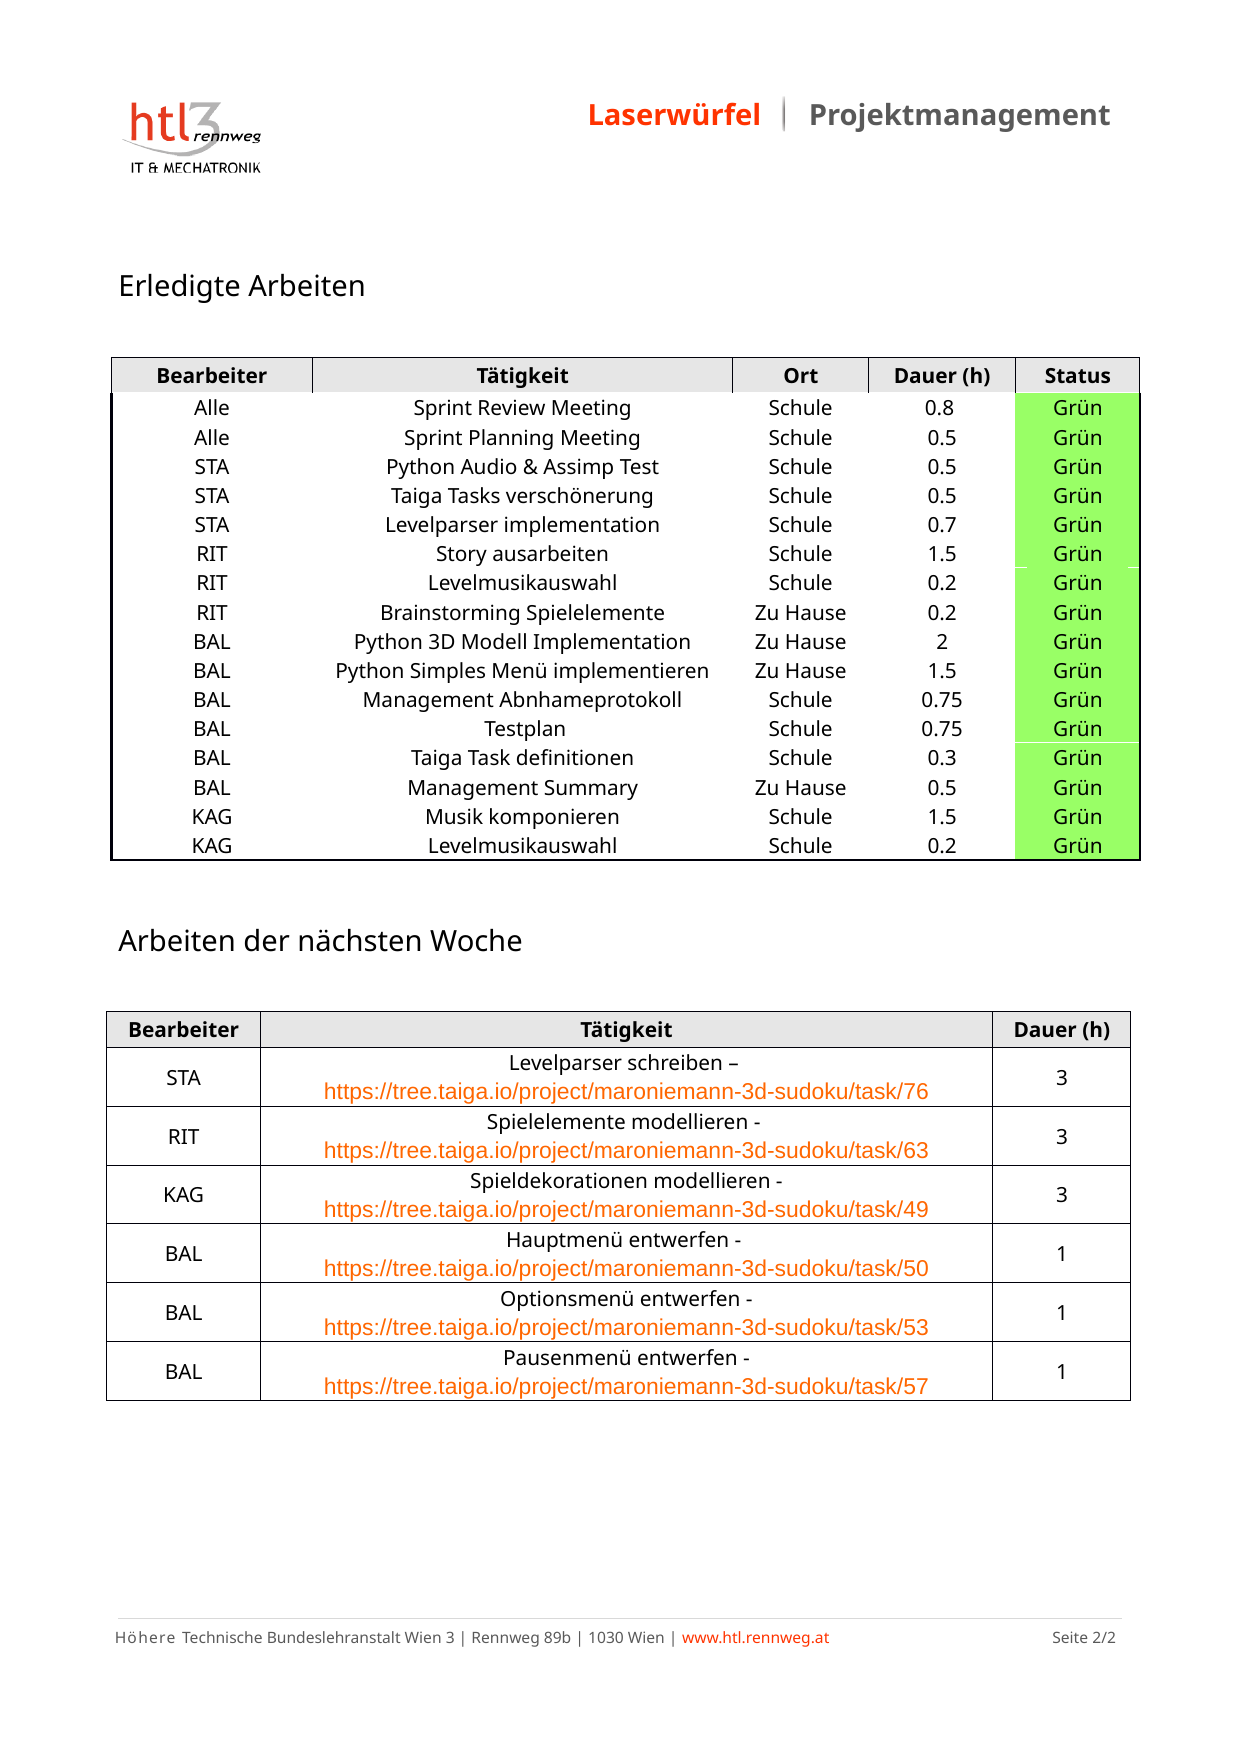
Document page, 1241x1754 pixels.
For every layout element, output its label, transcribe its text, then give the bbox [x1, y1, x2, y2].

table_header Bearbeiter [107, 1012, 260, 1047]
table_cell Taiga Task definitionen [312, 743, 733, 772]
subtitle Erledigte Arbeiten [118, 273, 1122, 303]
table_cell Schule [733, 684, 868, 713]
table_cell Zu Hause [733, 626, 868, 655]
table_cell Grün [1015, 743, 1139, 772]
table_cell BAL [113, 743, 312, 772]
table_cell 0.3 [868, 743, 1015, 772]
table_cell Sprint Review Meeting [312, 393, 733, 422]
table_cell Schule [733, 801, 868, 830]
table_cell Management Summary [312, 772, 733, 801]
table_header Status [1016, 358, 1139, 392]
table_cell Grün [1015, 451, 1139, 480]
table_cell 0.5 [868, 480, 1015, 509]
table_cell Grün [1015, 684, 1139, 713]
table_cell Taiga Tasks verschönerung [312, 480, 733, 509]
table_cell Optionsmenü entwerfen - https://tree.taiga.io/project/maroniemann-3d-sudoku/task/53 [261, 1283, 992, 1341]
table_cell Schule [733, 743, 868, 772]
table_cell Grün [1015, 568, 1027, 597]
table_cell Management Abnhameprotokoll [312, 684, 733, 713]
table_header Dauer (h) [993, 1012, 1130, 1047]
table_cell Grün [1015, 393, 1139, 422]
table_cell 0.2 [868, 830, 1015, 859]
table_cell Schule [733, 480, 868, 509]
table_cell Alle [113, 393, 312, 422]
table_cell BAL [113, 713, 312, 742]
table_cell Zu Hause [733, 772, 868, 801]
table_cell RIT [113, 597, 312, 626]
table_cell Python Audio & Assimp Test [312, 451, 733, 480]
table_cell Sprint Planning Meeting [312, 422, 733, 451]
table_cell 3 [993, 1107, 1130, 1164]
table_cell 0.5 [868, 451, 1015, 480]
table_cell 0.75 [868, 684, 1015, 713]
table_cell 3 [993, 1048, 1130, 1106]
table_cell 1.5 [868, 801, 1015, 830]
table_cell 1 [993, 1342, 1130, 1400]
table_cell Hauptmenü entwerfen - https://tree.taiga.io/project/maroniemann-3d-sudoku/task/50 [261, 1224, 992, 1282]
table_cell Python Simples Menü implementieren [312, 655, 733, 684]
table_cell Schule [733, 422, 868, 451]
table_cell STA [113, 451, 312, 480]
table_cell Brainstorming Spielelemente [312, 597, 733, 626]
table_cell Grün [1015, 626, 1139, 655]
table_cell Grün [1128, 597, 1139, 626]
table_cell RIT [113, 538, 312, 567]
table_cell Levelmusikauswahl [312, 830, 733, 859]
table_header Tätigkeit [313, 358, 732, 392]
table_cell Schule [733, 713, 868, 742]
table_cell Grün [1015, 772, 1139, 801]
table_cell Grün [1015, 655, 1139, 684]
table_cell STA [113, 509, 312, 538]
table_cell Spielelemente modellieren - https://tree.taiga.io/project/maroniemann-3d-sudoku/task/63 [261, 1107, 992, 1164]
table_cell Schule [733, 538, 868, 567]
table_cell Grün [1015, 713, 1139, 742]
table_cell 1 [993, 1283, 1130, 1341]
table_cell RIT [113, 568, 312, 597]
table_cell BAL [107, 1283, 260, 1341]
table_cell Schule [733, 830, 868, 859]
table_cell STA [113, 480, 312, 509]
table_cell Testplan [312, 713, 733, 742]
table_cell 1.5 [868, 538, 1015, 567]
table_cell Levelparser implementation [312, 509, 733, 538]
table_cell STA [107, 1048, 260, 1106]
table_cell Grün [1128, 538, 1139, 567]
table_cell Levelmusikauswahl [312, 568, 733, 597]
table_cell Story ausarbeiten [312, 538, 733, 567]
table_cell Python 3D Modell Implementation [312, 626, 733, 655]
table_cell Grün [1015, 801, 1139, 830]
table_cell 0.7 [868, 509, 1015, 538]
table_cell Alle [113, 422, 312, 451]
table_cell Zu Hause [733, 597, 868, 626]
table_header Dauer (h) [869, 358, 1015, 392]
table_cell Schule [733, 393, 868, 422]
table_cell 0.5 [868, 772, 1015, 801]
table_cell Schule [733, 509, 868, 538]
table_cell Schule [733, 451, 868, 480]
table_cell 1.5 [868, 655, 1015, 684]
table_cell KAG [113, 830, 312, 859]
subtitle Arbeiten der nächsten Woche [118, 928, 1122, 957]
table_cell 0.8 [868, 393, 1015, 422]
table_cell Spieldekorationen modellieren - https://tree.taiga.io/project/maroniemann-3d-sudoku/task/49 [261, 1166, 992, 1223]
table_cell KAG [113, 801, 312, 830]
table_cell BAL [107, 1342, 260, 1400]
table_cell Pausenmenü entwerfen - https://tree.taiga.io/project/maroniemann-3d-sudoku/task/57 [261, 1342, 992, 1400]
table_cell 2 [868, 626, 1015, 655]
table_cell BAL [113, 684, 312, 713]
table_header Tätigkeit [261, 1012, 992, 1047]
table_cell BAL [113, 626, 312, 655]
table_cell Grün [1015, 480, 1139, 509]
table_cell RIT [107, 1107, 260, 1164]
table_header Ort [733, 358, 868, 392]
table_cell 1 [993, 1224, 1130, 1282]
table_header Bearbeiter [112, 358, 312, 392]
table_cell Grün [1015, 509, 1139, 538]
table_cell 0.2 [868, 568, 1015, 597]
table_cell 0.2 [868, 597, 1015, 626]
table_cell Grün [1128, 568, 1139, 597]
table_cell 0.5 [868, 422, 1015, 451]
table_cell Schule [733, 568, 868, 597]
table_cell Grün [1015, 830, 1139, 859]
table_cell Grün [1015, 597, 1027, 626]
table_cell Levelparser schreiben – https://tree.taiga.io/project/maroniemann-3d-sudoku/task/76 [261, 1048, 992, 1106]
table_cell BAL [113, 772, 312, 801]
table_cell 3 [993, 1166, 1130, 1223]
table_cell KAG [107, 1166, 260, 1223]
table_cell Zu Hause [733, 655, 868, 684]
table_cell Grün [1015, 422, 1139, 451]
table_cell Grün [1015, 538, 1027, 567]
table_cell BAL [107, 1224, 260, 1282]
table_cell Musik komponieren [312, 801, 733, 830]
table_cell 0.75 [868, 713, 1015, 742]
table_cell BAL [113, 655, 312, 684]
